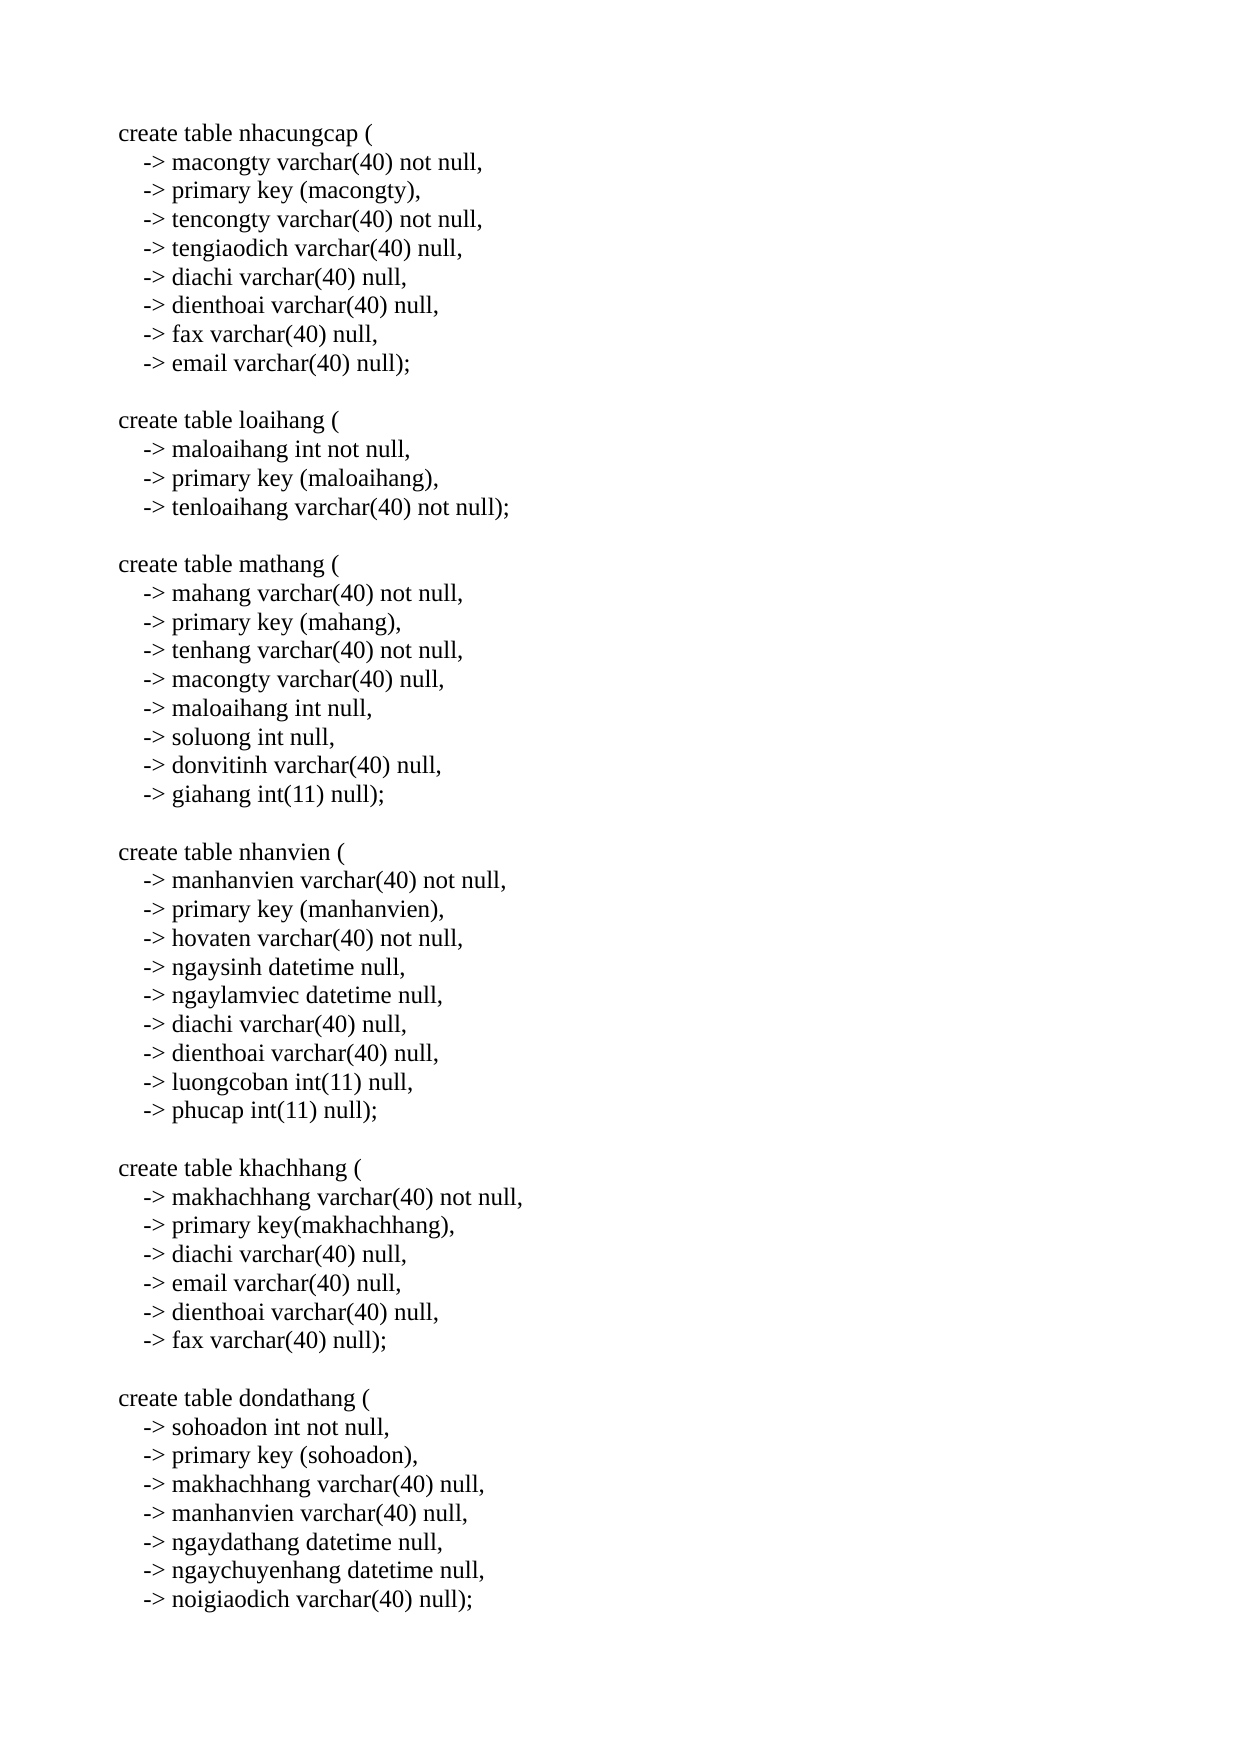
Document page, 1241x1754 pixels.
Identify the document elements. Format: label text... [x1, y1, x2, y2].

text -> fax varchar(40) null); [118, 1326, 1122, 1354]
text -> primary key(makhachhang), [118, 1211, 1122, 1239]
text -> ngaylamviec datetime null, [118, 981, 1122, 1009]
text -> tenloaihang varchar(40) not null); [118, 492, 1122, 521]
text -> diachi varchar(40) null, [118, 262, 1122, 291]
text -> diachi varchar(40) null, [118, 1239, 1122, 1268]
text -> makhachhang varchar(40) not null, [118, 1182, 1122, 1211]
text -> dienthoai varchar(40) null, [118, 291, 1122, 319]
text -> manhanvien varchar(40) not null, [118, 866, 1122, 894]
text -> soluong int null, [118, 722, 1122, 751]
text create table nhanvien ( [118, 837, 1122, 866]
text -> tencongty varchar(40) not null, [118, 204, 1122, 233]
text -> dienthoai varchar(40) null, [118, 1038, 1122, 1067]
text -> noigiaodich varchar(40) null); [118, 1584, 1122, 1613]
text -> tenhang varchar(40) not null, [118, 636, 1122, 664]
text -> primary key (sohoadon), [118, 1441, 1122, 1469]
text -> primary key (mahang), [118, 607, 1122, 636]
text -> macongty varchar(40) null, [118, 664, 1122, 693]
text -> primary key (maloaihang), [118, 463, 1122, 492]
text -> diachi varchar(40) null, [118, 1009, 1122, 1038]
text -> hovaten varchar(40) not null, [118, 923, 1122, 952]
text -> ngaysinh datetime null, [118, 952, 1122, 981]
text -> manhanvien varchar(40) null, [118, 1498, 1122, 1527]
text -> fax varchar(40) null, [118, 319, 1122, 348]
text -> giahang int(11) null); [118, 779, 1122, 808]
text -> mahang varchar(40) not null, [118, 578, 1122, 607]
text -> makhachhang varchar(40) null, [118, 1469, 1122, 1498]
text -> ngaydathang datetime null, [118, 1527, 1122, 1556]
text create table khachhang ( [118, 1153, 1122, 1182]
text create table nhacungcap ( [118, 118, 1122, 147]
text -> tengiaodich varchar(40) null, [118, 233, 1122, 262]
text -> macongty varchar(40) not null, [118, 147, 1122, 176]
text -> luongcoban int(11) null, [118, 1067, 1122, 1096]
text -> phucap int(11) null); [118, 1096, 1122, 1124]
text create table dondathang ( [118, 1383, 1122, 1412]
text create table mathang ( [118, 549, 1122, 578]
text -> ngaychuyenhang datetime null, [118, 1556, 1122, 1584]
text -> maloaihang int null, [118, 693, 1122, 722]
text -> maloaihang int not null, [118, 434, 1122, 463]
text -> email varchar(40) null); [118, 348, 1122, 377]
text create table loaihang ( [118, 406, 1122, 434]
text -> donvitinh varchar(40) null, [118, 751, 1122, 779]
text -> dienthoai varchar(40) null, [118, 1297, 1122, 1326]
text -> primary key (macongty), [118, 176, 1122, 204]
text -> primary key (manhanvien), [118, 894, 1122, 923]
text -> email varchar(40) null, [118, 1268, 1122, 1297]
text -> sohoadon int not null, [118, 1412, 1122, 1441]
